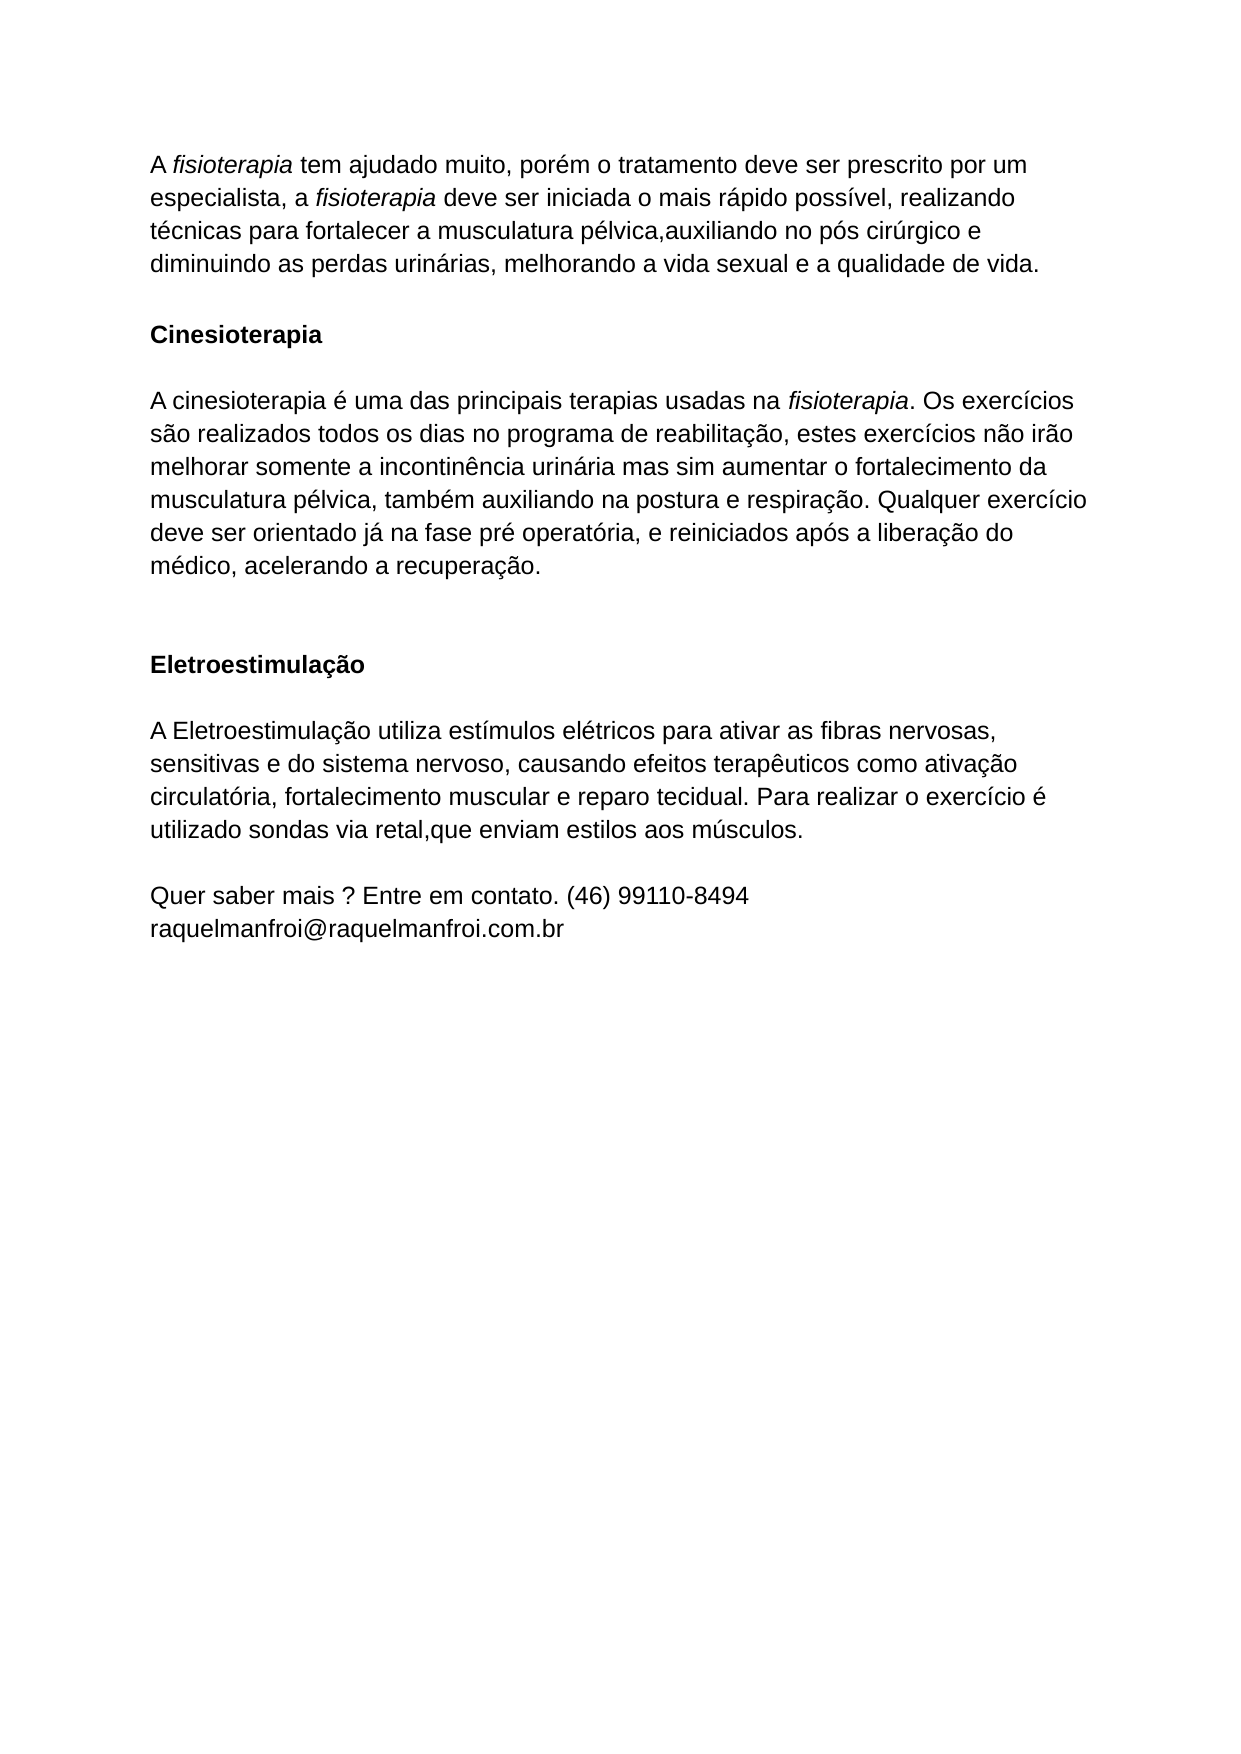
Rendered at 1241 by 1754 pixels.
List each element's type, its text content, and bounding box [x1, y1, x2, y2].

text Eletroestimulação [150, 650, 1090, 678]
text Cinesioterapia [150, 319, 1090, 348]
text A fisioterapia tem ajudado muito, porém o tratamento deve ser prescrito por um especialista, a fisioterapia deve ser iniciada o mais rápido possível, realizando técnicas para fortalecer a musculatura pélvica,auxiliando no pós cirúrgico e diminuindo as perdas urinárias, melhorando a vida sexual e a qualidade de vida. [150, 150, 1090, 278]
text Quer saber mais ? Entre em contato. (46) 99110-8494 raquelmanfroi@raquelmanfroi.com.br [150, 881, 1090, 943]
text A cinesioterapia é uma das principais terapias usadas na fisioterapia. Os exercícios são realizados todos os dias no programa de reabilitação, estes exercícios não irão melhorar somente a incontinência urinária mas sim aumentar o fortalecimento da musculatura pélvica, também auxiliando na postura e respiração. Qualquer exercício deve ser orientado já na fase pré operatória, e reiniciados após a liberação do médico, acelerando a recuperação. [150, 386, 1090, 579]
text A Eletroestimulação utiliza estímulos elétricos para ativar as fibras nervosas, sensitivas e do sistema nervoso, causando efeitos terapêuticos como ativação circulatória, fortalecimento muscular e reparo tecidual. Para realizar o exercício é utilizado sondas via retal,que enviam estilos aos músculos. [150, 716, 1090, 844]
